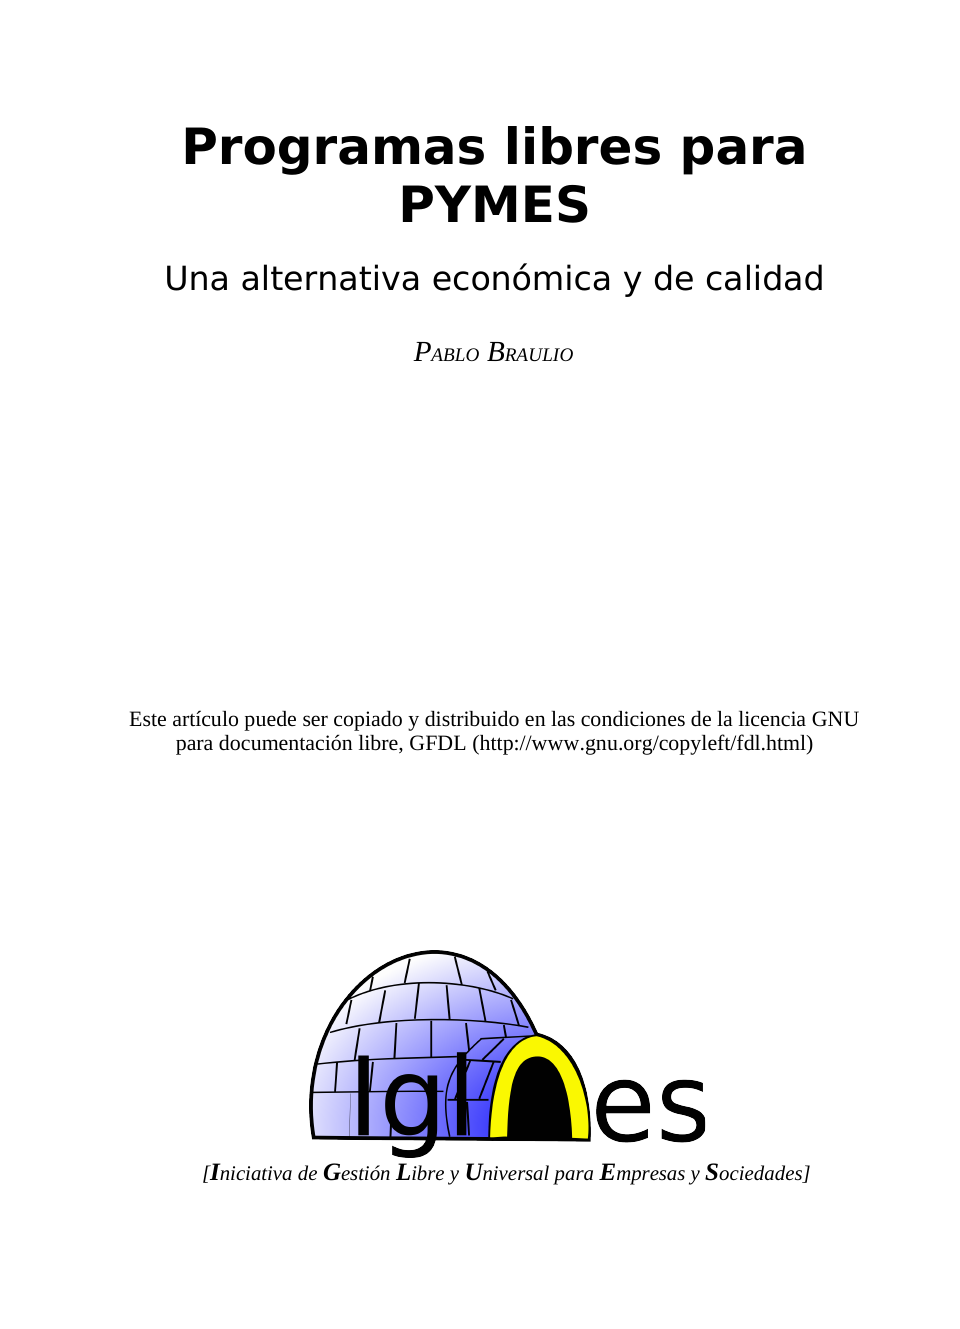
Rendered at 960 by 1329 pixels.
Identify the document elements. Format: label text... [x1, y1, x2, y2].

subtitle Una alternativa económica y de calidad [118, 259, 871, 298]
text Pablo Braulio [118, 335, 871, 367]
picture [309, 950, 705, 1158]
text Este artículo puede ser copiado y distribuido en las condiciones de la licencia GNU para documentación libre, GFDL (http://www.gnu.org/copyleft/fdl.html) [118, 707, 871, 756]
title Programas libres para PYMES [118, 118, 871, 234]
